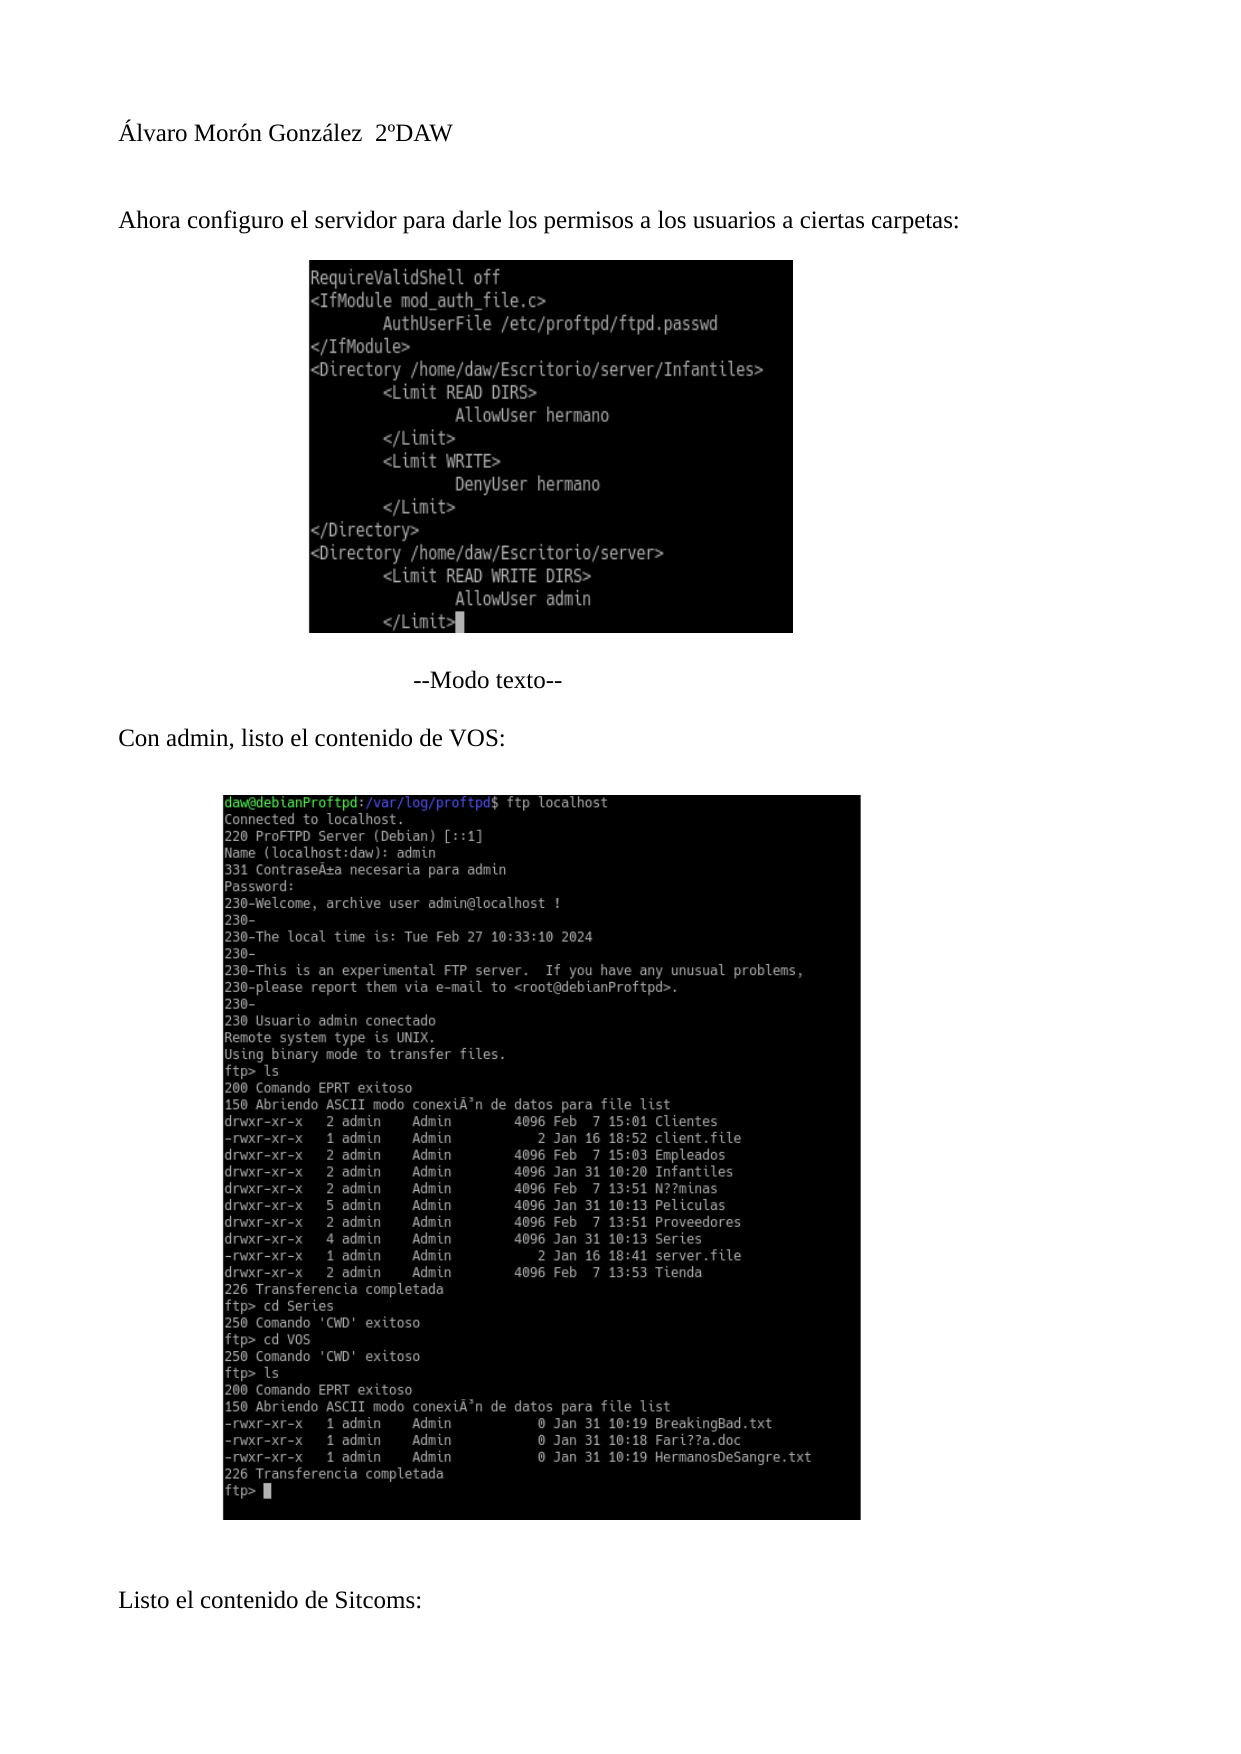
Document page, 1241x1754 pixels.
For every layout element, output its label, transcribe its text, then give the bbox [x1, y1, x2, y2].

text Listo el contenido de Sitcoms: [118, 1585, 1122, 1614]
text --Modo texto-- [118, 665, 1122, 694]
text Ahora configuro el servidor para darle los permisos a los usuarios a ciertas carpetas: [118, 205, 1122, 234]
picture [221, 795, 861, 1520]
text Con admin, listo el contenido de VOS: [118, 723, 1122, 751]
picture [308, 260, 793, 633]
